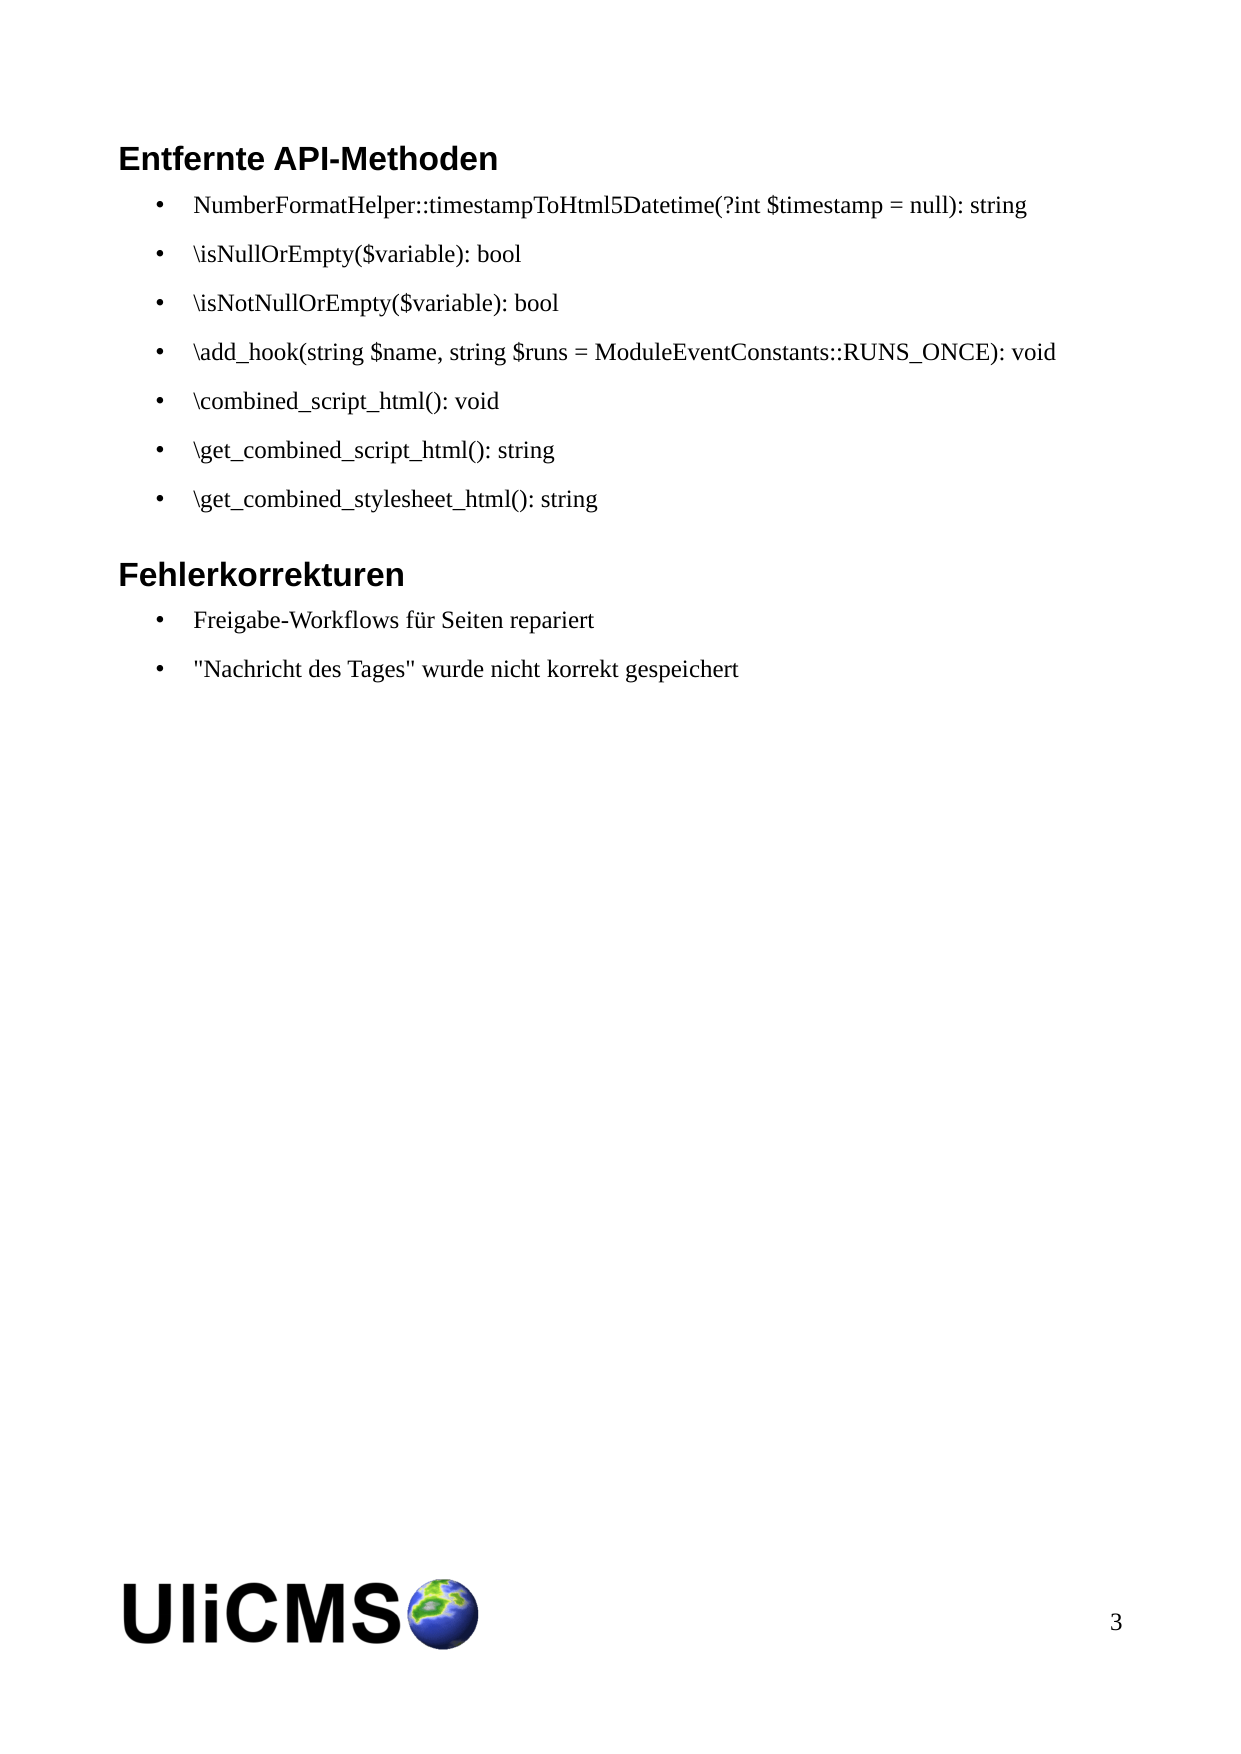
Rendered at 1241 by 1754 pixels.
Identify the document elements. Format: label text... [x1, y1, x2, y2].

list \get_combined_stylesheet_html(): string [156, 484, 1122, 513]
list \isNotNullOrEmpty($variable): bool [156, 288, 1122, 317]
list \combined_script_html(): void [156, 386, 1122, 415]
list \add_hook(string $name, string $runs = ModuleEventConstants::RUNS_ONCE): void [156, 337, 1122, 366]
picture [118, 1578, 479, 1652]
list \get_combined_script_html(): string [156, 435, 1122, 464]
list "Nachricht des Tages" wurde nicht korrekt gespeichert [156, 654, 1122, 683]
list NumberFormatHelper::timestampToHtml5Datetime(?int $timestamp = null): string [156, 190, 1122, 219]
subtitle Entfernte API-Methoden [118, 139, 1122, 178]
list \isNullOrEmpty($variable): bool [156, 239, 1122, 268]
list Freigabe-Workflows für Seiten repariert [156, 606, 1122, 634]
subtitle Fehlerkorrekturen [118, 554, 1122, 593]
